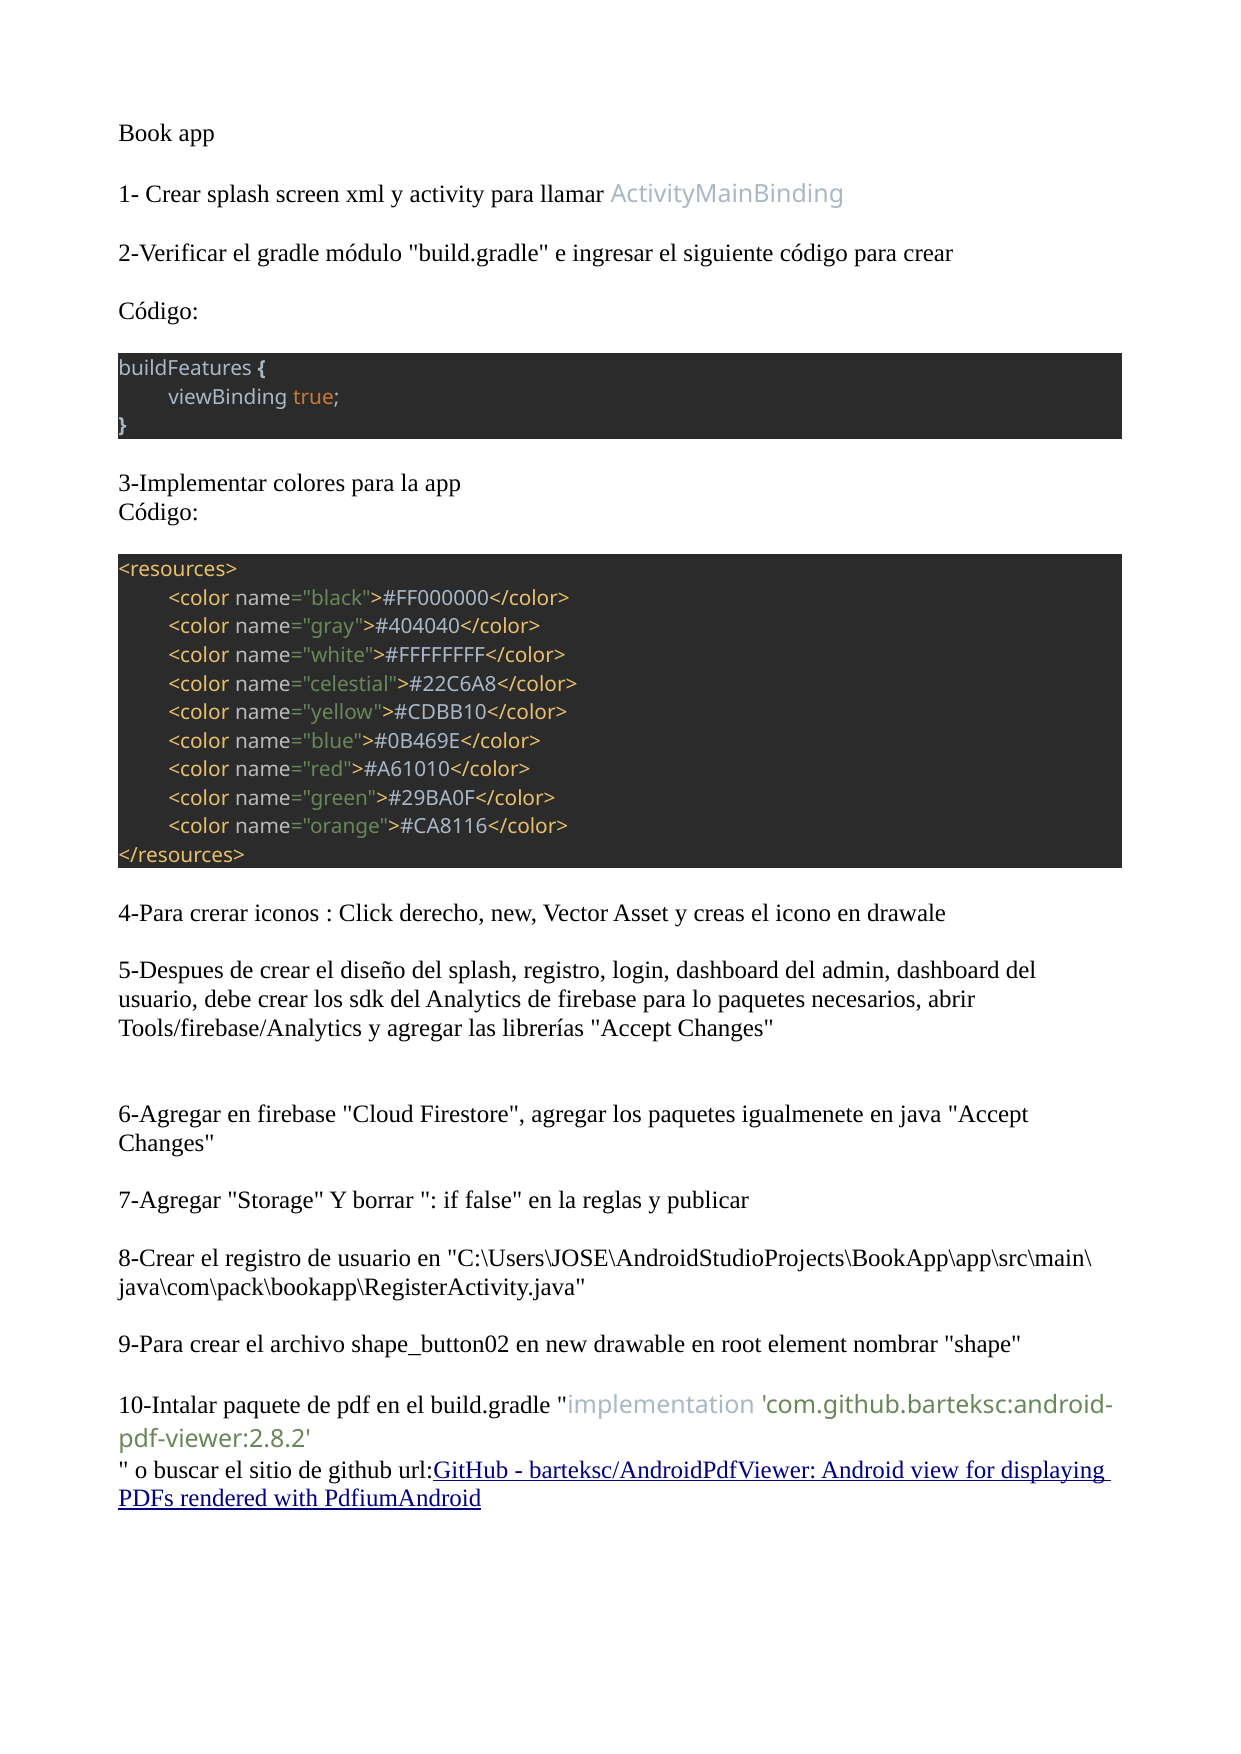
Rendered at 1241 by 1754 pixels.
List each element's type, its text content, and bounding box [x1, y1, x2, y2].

text 7-Agregar "Storage" Y borrar ": if false" en la reglas y publicar [118, 1185, 1122, 1214]
text <color name="blue">#0B469E</color> [118, 726, 1122, 754]
text </resources> [118, 840, 1122, 868]
text 9-Para crear el archivo shape_button02 en new drawable en root element nombrar "shape" [118, 1329, 1122, 1358]
text <color name="green">#29BA0F</color> [118, 783, 1122, 811]
text 6-Agregar en firebase "Cloud Firestore", agregar los paquetes igualmenete en java "Accept Changes" [118, 1099, 1122, 1157]
text 1- Crear splash screen xml y activity para llamar ActivityMainBinding [118, 176, 1122, 210]
text <color name="black">#FF000000</color> [118, 583, 1122, 612]
text 4-Para crerar iconos : Click derecho, new, Vector Asset y creas el icono en drawale [118, 898, 1122, 927]
text <color name="celestial">#22C6A8</color> [118, 669, 1122, 697]
text <color name="red">#A61010</color> [118, 754, 1122, 783]
text <resources> [118, 554, 1122, 583]
text <color name="orange">#CA8116</color> [118, 811, 1122, 840]
text <color name="yellow">#CDBB10</color> [118, 697, 1122, 726]
text 2-Verificar el gradle módulo "build.gradle" e ingresar el siguiente código para crear [118, 238, 1122, 267]
text buildFeatures { [118, 353, 1122, 382]
text Book app [118, 118, 1122, 147]
text 10-Intalar paquete de pdf en el build.gradle "implementation 'com.github.barteksc:android-pdf-viewer:2.8.2' [118, 1387, 1122, 1455]
text " o buscar el sitio de github url:GitHub - barteksc/AndroidPdfViewer: Android view for displaying PDFs rendered with PdfiumAndroid [118, 1455, 1122, 1512]
text } [118, 410, 1122, 439]
text 3-Implementar colores para la app [118, 468, 1122, 497]
text 8-Crear el registro de usuario en "C:\Users\JOSE\AndroidStudioProjects\BookApp\app\src\main\java\com\pack\bookapp\RegisterActivity.java" [118, 1243, 1122, 1300]
text 5-Despues de crear el diseño del splash, registro, login, dashboard del admin, dashboard del usuario, debe crear los sdk del Analytics de firebase para lo paquetes necesarios, abrir Tools/firebase/Analytics y agregar las librerías "Accept Changes" [118, 955, 1122, 1042]
text <color name="gray">#404040</color> [118, 612, 1122, 640]
text Código: [118, 497, 1122, 526]
text Código: [118, 296, 1122, 325]
text <color name="white">#FFFFFFFF</color> [118, 640, 1122, 669]
text viewBinding true; [118, 382, 1122, 410]
